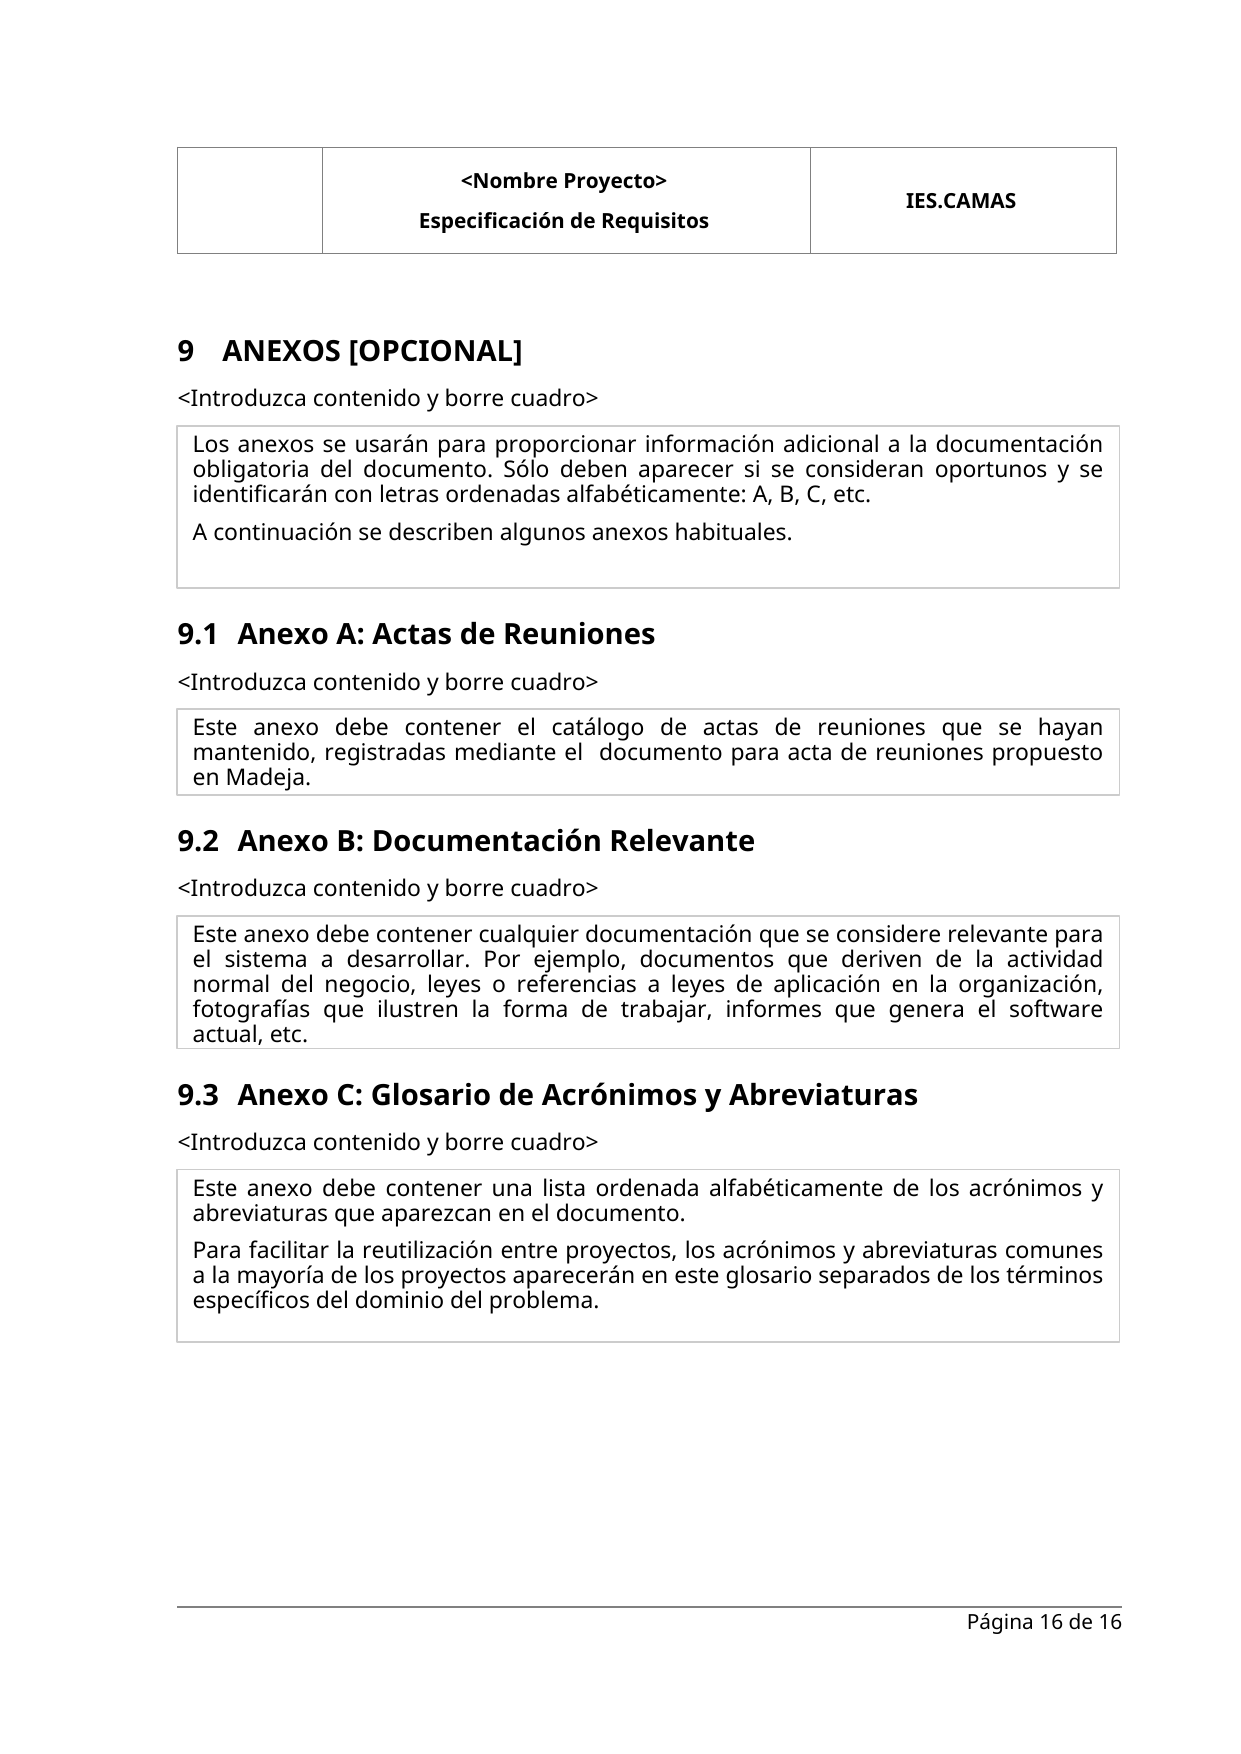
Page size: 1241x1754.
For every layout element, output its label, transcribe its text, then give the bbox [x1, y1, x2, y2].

text <Introduzca contenido y borre cuadro> [177, 1126, 1122, 1157]
subtitle ANEXOS [OPCIONAL] [177, 330, 1122, 370]
subtitle Anexo A: Actas de Reuniones [177, 613, 1122, 653]
subtitle Anexo C: Glosario de Acrónimos y Abreviaturas [177, 1074, 1122, 1113]
text <Introduzca contenido y borre cuadro> [177, 666, 1122, 697]
text <Introduzca contenido y borre cuadro> [177, 872, 1122, 903]
text <Introduzca contenido y borre cuadro> [177, 382, 1122, 414]
subtitle Anexo B: Documentación Relevante [177, 820, 1122, 860]
